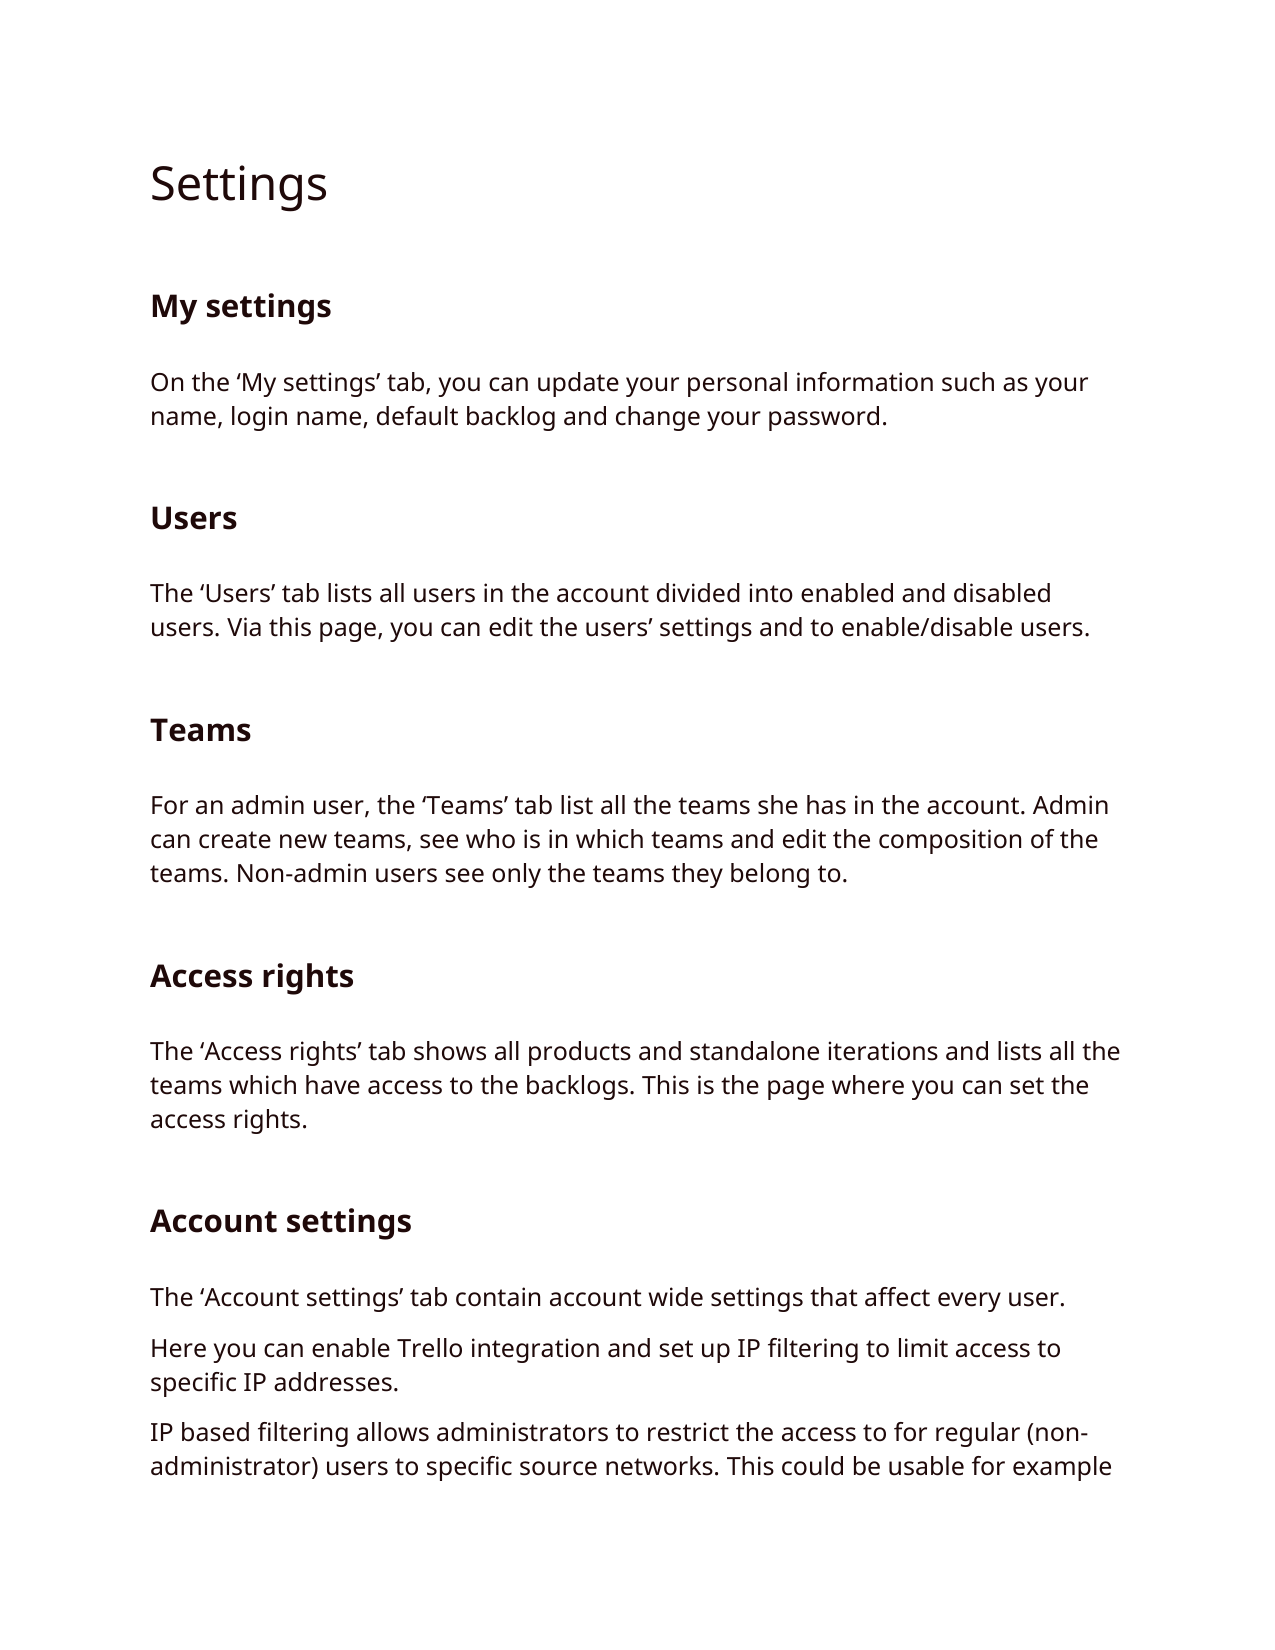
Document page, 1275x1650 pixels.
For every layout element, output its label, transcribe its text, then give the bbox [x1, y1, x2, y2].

subtitle My settings [150, 284, 1125, 327]
text For an admin user, the ‘Teams’ tab list all the teams she has in the account. Admin can create new teams, see who is in which teams and edit the composition of the teams. Non-admin users see only the teams they belong to. [150, 788, 1125, 890]
subtitle Teams [150, 708, 1125, 750]
text The ‘Users’ tab lists all users in the account divided into enabled and disabled users. Via this page, you can edit the users’ settings and to enable/disable users. [150, 576, 1125, 644]
subtitle Users [150, 496, 1125, 538]
subtitle Settings [150, 150, 1125, 214]
text Here you can enable Trello integration and set up IP filtering to limit access to specific IP addresses. [150, 1330, 1125, 1398]
subtitle Account settings [150, 1199, 1125, 1242]
text The ‘Access rights’ tab shows all products and standalone iterations and lists all the teams which have access to the backlogs. This is the page where you can set the access rights. [150, 1034, 1125, 1136]
text The ‘Account settings’ tab contain account wide settings that affect every user. [150, 1279, 1125, 1313]
text On the ‘My settings’ tab, you can update your personal information such as your name, login name, default backlog and change your password. [150, 364, 1125, 432]
text IP based filtering allows administrators to restrict the access to for regular (non-administrator) users to specific source networks. This could be usable for example [150, 1415, 1125, 1483]
subtitle Access rights [150, 953, 1125, 996]
